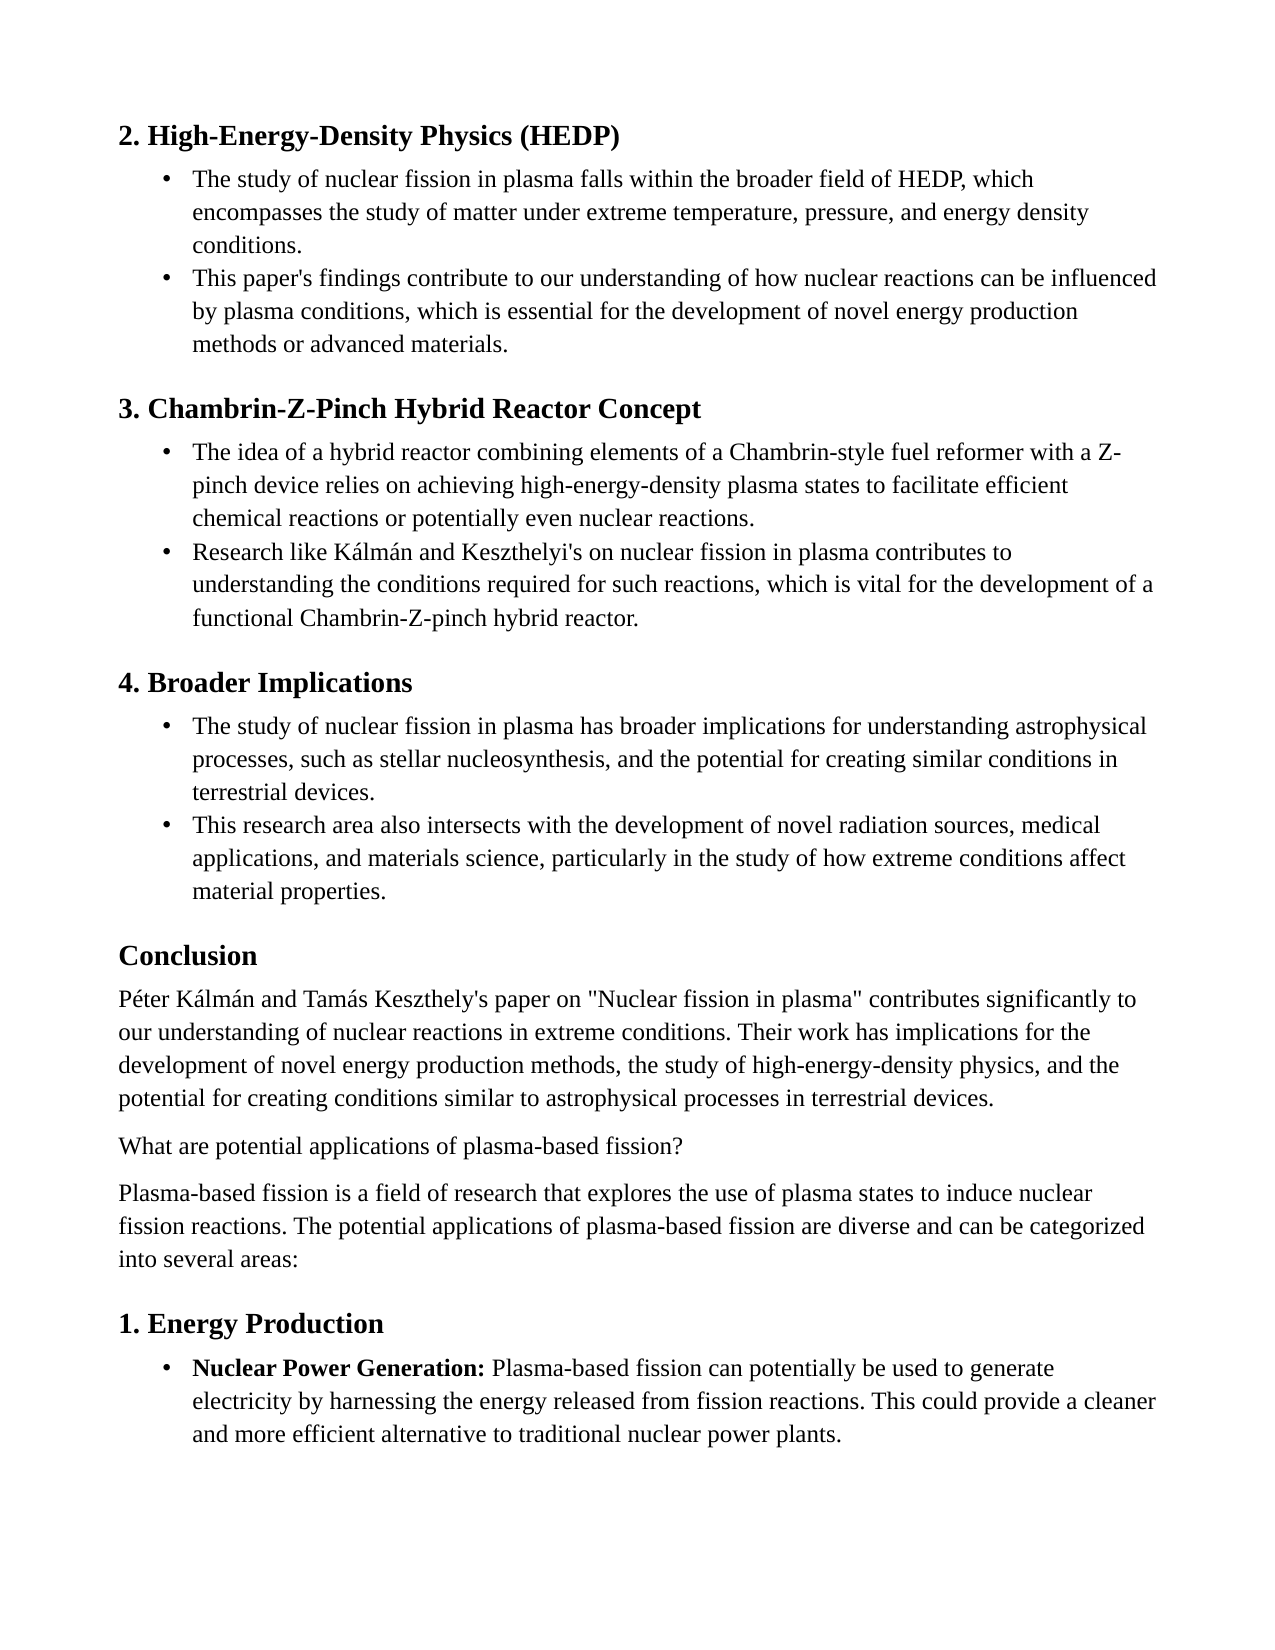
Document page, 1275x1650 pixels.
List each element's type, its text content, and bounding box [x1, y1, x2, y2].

list The idea of a hybrid reactor combining elements of a Chambrin-style fuel reformer with a Z-pinch device relies on achieving high-energy-density plasma states to facilitate efficient chemical reactions or potentially even nuclear reactions. [162, 437, 1157, 532]
text Péter Kálmán and Tamás Keszthely's paper on "Nuclear fission in plasma" contributes significantly to our understanding of nuclear reactions in extreme conditions. Their work has implications for the development of novel energy production methods, the study of high-energy-density physics, and the potential for creating conditions similar to astrophysical processes in terrestrial devices. [118, 984, 1157, 1112]
text Plasma-based fission is a field of research that explores the use of plasma states to induce nuclear fission reactions. The potential applications of plasma-based fission are diverse and can be categorized into several areas: [118, 1178, 1157, 1273]
subtitle 1. Energy Production [118, 1307, 1157, 1340]
list Nuclear Power Generation: Plasma-based fission can potentially be used to generate electricity by harnessing the energy released from fission reactions. This could provide a cleaner and more efficient alternative to traditional nuclear power plants. [162, 1353, 1157, 1447]
subtitle 2. High-Energy-Density Physics (HEDP) [118, 118, 1157, 152]
subtitle Conclusion [118, 938, 1157, 972]
list This research area also intersects with the development of novel radiation sources, medical applications, and materials science, particularly in the study of how extreme conditions affect material properties. [162, 810, 1157, 905]
list The study of nuclear fission in plasma falls within the broader field of HEDP, which encompasses the study of matter under extreme temperature, pressure, and energy density conditions. [162, 164, 1157, 259]
list This paper's findings contribute to our understanding of how nuclear reactions can be influenced by plasma conditions, which is essential for the development of novel energy production methods or advanced materials. [162, 263, 1157, 358]
subtitle 3. Chambrin-Z-Pinch Hybrid Reactor Concept [118, 391, 1157, 425]
text What are potential applications of plasma-based fission? [118, 1131, 1157, 1159]
subtitle 4. Broader Implications [118, 665, 1157, 698]
list The study of nuclear fission in plasma has broader implications for understanding astrophysical processes, such as stellar nucleosynthesis, and the potential for creating similar conditions in terrestrial devices. [162, 711, 1157, 806]
list Research like Kálmán and Keszthelyi's on nuclear fission in plasma contributes to understanding the conditions required for such reactions, which is vital for the development of a functional Chambrin-Z-pinch hybrid reactor. [162, 537, 1157, 631]
